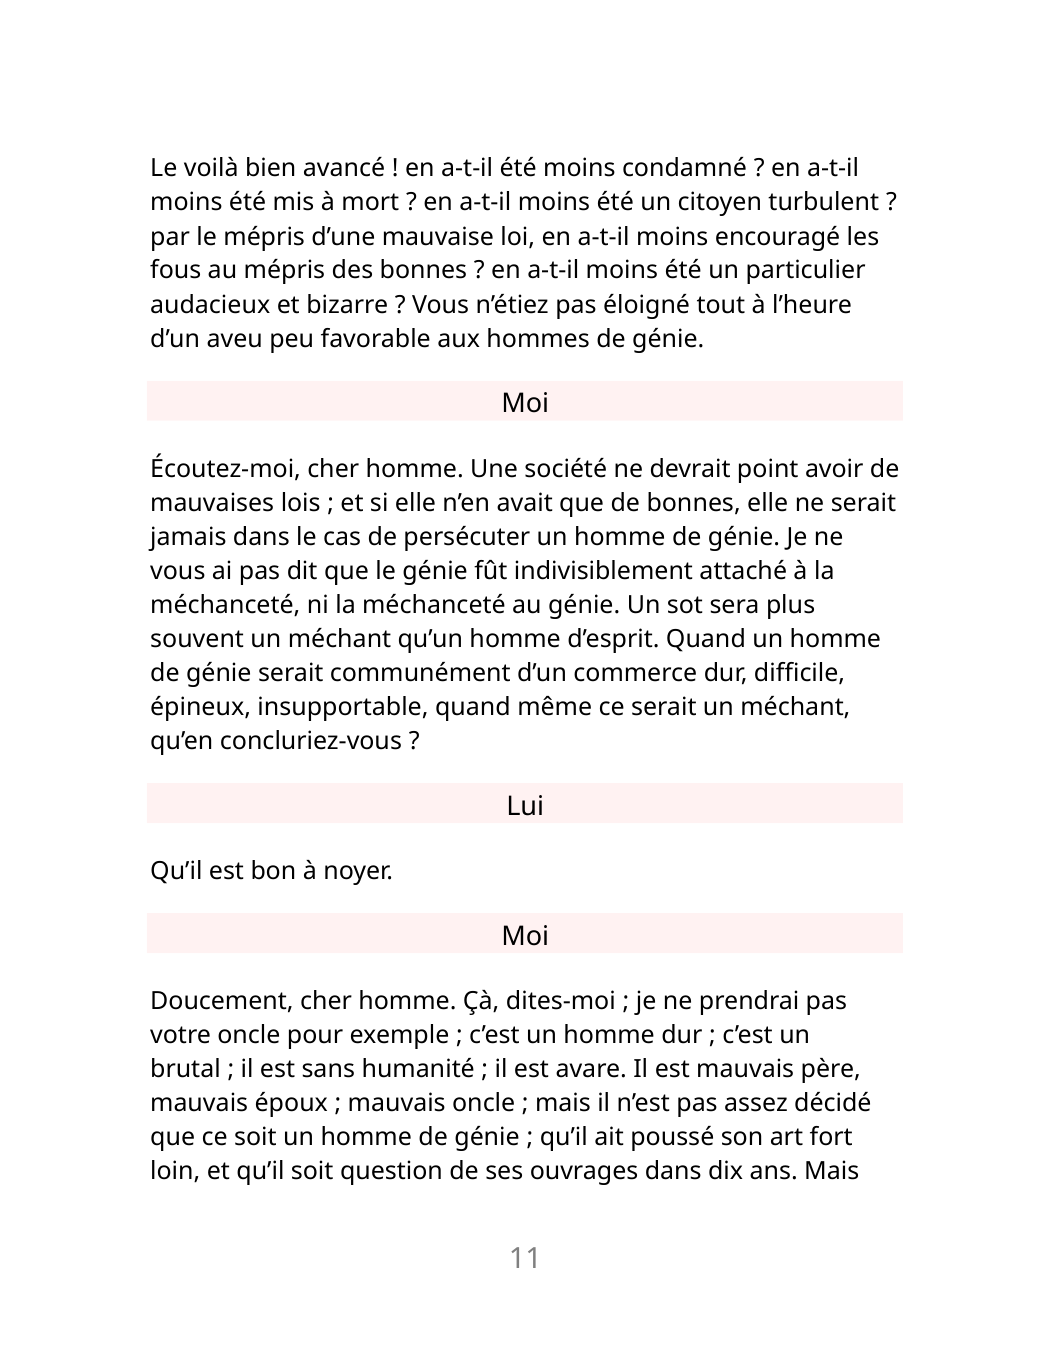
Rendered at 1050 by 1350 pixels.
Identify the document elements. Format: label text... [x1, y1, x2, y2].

text Écoutez-moi, cher homme. Une société ne devrait point avoir de mauvaises lois ; et si elle n’en avait que de bonnes, elle ne serait jamais dans le cas de persécuter un homme de génie. Je ne vous ai pas dit que le génie fût indivisiblement attaché à la méchanceté, ni la méchanceté au génie. Un sot sera plus souvent un méchant qu’un homme d’esprit. Quand un homme de génie serait communément d’un commerce dur, difficile, épineux, insupportable, quand même ce serait un méchant, qu’en concluriez-vous ? [150, 450, 900, 757]
text Le voilà bien avancé ! en a-t-il été moins condamné ? en a-t-il moins été mis à mort ? en a-t-il moins été un citoyen turbulent ? par le mépris d’une mauvaise loi, en a-t-il moins encouragé les fous au mépris des bonnes ? en a-t-il moins été un particulier audacieux et bizarre ? Vous n’étiez pas éloigné tout à l’heure d’un aveu peu favorable aux hommes de génie. [150, 150, 900, 354]
text Lui [147, 783, 903, 823]
text Qu’il est bon à noyer. [150, 853, 900, 887]
text Doucement, cher homme. Çà, dites-moi ; je ne prendrai pas votre oncle pour exemple ; c’est un homme dur ; c’est un brutal ; il est sans humanité ; il est avare. Il est mauvais père, mauvais époux ; mauvais oncle ; mais il n’est pas assez décidé que ce soit un homme de génie ; qu’il ait poussé son art fort loin, et qu’il soit question de ses ouvrages dans dix ans. Mais [150, 982, 900, 1187]
text Moi [147, 913, 903, 953]
text Moi [147, 381, 903, 421]
